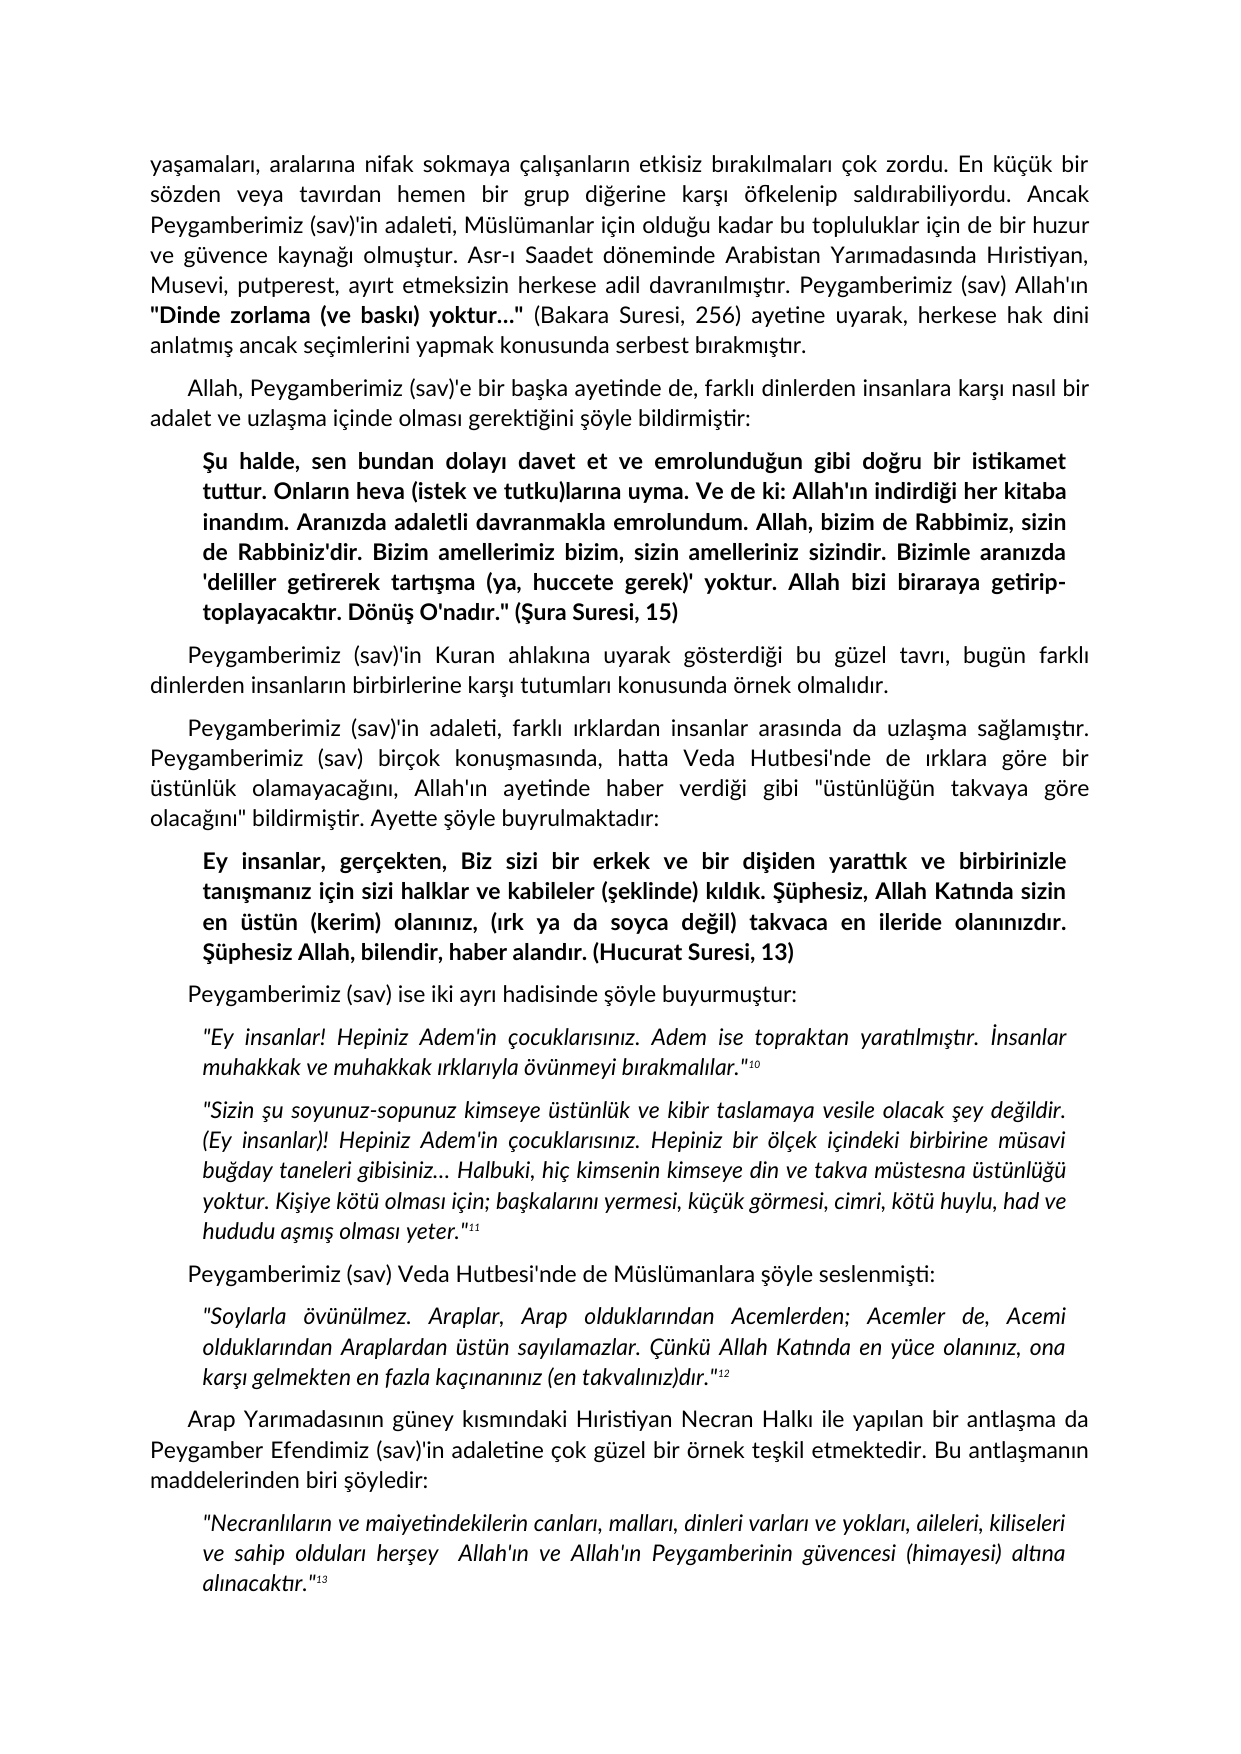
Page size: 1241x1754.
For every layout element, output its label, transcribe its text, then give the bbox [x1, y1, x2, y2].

text Peygamberimiz (sav) Veda Hutbesi'nde de Müslümanlara şöyle seslenmişti: [150, 1259, 1090, 1287]
text "Soylarla övünülmez. Araplar, Arap olduklarından Acemlerden; Acemler de, Acemi olduklarından Araplardan üstün sayılamazlar. Çünkü Allah Katında en yüce olanınız, ona karşı gelmekten en fazla kaçınanınız (en takvalınız)dır."12 [202, 1302, 1068, 1390]
text Şu halde, sen bundan dolayı davet et ve emrolunduğun gibi doğru bir istikamet tuttur. Onların heva (istek ve tutku)larına uyma. Ve de ki: Allah'ın indirdiği her kitaba inandım. Aranızda adaletli davranmakla emrolundum. Allah, bizim de Rabbimiz, sizin de Rabbiniz'dir. Bizim amellerimiz bizim, sizin amelleriniz sizindir. Bizimle aranızda 'deliller getirerek tartışma (ya, huccete gerek)' yoktur. Allah bizi biraraya getirip-toplayacaktır. Dönüş O'nadır." (Şura Suresi, 15) [202, 447, 1068, 625]
text "Ey insanlar! Hepiniz Adem'in çocuklarısınız. Adem ise topraktan yaratılmıştır. İnsanlar muhakkak ve muhakkak ırklarıyla övünmeyi bırakmalılar."10 [202, 1023, 1068, 1081]
text Arap Yarımadasının güney kısmındaki Hıristiyan Necran Halkı ile yapılan bir antlaşma da Peygamber Efendimiz (sav)'in adaletine çok güzel bir örnek teşkil etmektedir. Bu antlaşmanın maddelerinden biri şöyledir: [150, 1405, 1090, 1493]
text yaşamaları, aralarına nifak sokmaya çalışanların etkisiz bırakılmaları çok zordu. En küçük bir sözden veya tavırdan hemen bir grup diğerine karşı öfkelenip saldırabiliyordu. Ancak Peygamberimiz (sav)'in adaleti, Müslümanlar için olduğu kadar bu topluluklar için de bir huzur ve güvence kaynağı olmuştur. Asr-ı Saadet döneminde Arabistan Yarımadasında Hıristiyan, Musevi, putperest, ayırt etmeksizin herkese adil davranılmıştır. Peygamberimiz (sav) Allah'ın "Dinde zorlama (ve baskı) yoktur…" (Bakara Suresi, 256) ayetine uyarak, herkese hak dini anlatmış ancak seçimlerini yapmak konusunda serbest bırakmıştır. [150, 150, 1090, 359]
text Peygamberimiz (sav) ise iki ayrı hadisinde şöyle buyurmuştur: [150, 980, 1090, 1008]
text "Necranlıların ve maiyetindekilerin canları, malları, dinleri varları ve yokları, aileleri, kiliseleri ve sahip olduları herşey Allah'ın ve Allah'ın Peygamberinin güvencesi (himayesi) altına alınacaktır."13 [202, 1508, 1068, 1596]
text Peygamberimiz (sav)'in Kuran ahlakına uyarak gösterdiği bu güzel tavrı, bugün farklı dinlerden insanların birbirlerine karşı tutumları konusunda örnek olmalıdır. [150, 641, 1090, 698]
text "Sizin şu soyunuz-sopunuz kimseye üstünlük ve kibir taslamaya vesile olacak şey değildir. (Ey insanlar)! Hepiniz Adem'in çocuklarısınız. Hepiniz bir ölçek içindeki birbirine müsavi buğday taneleri gibisiniz… Halbuki, hiç kimsenin kimseye din ve takva müstesna üstünlüğü yoktur. Kişiye kötü olması için; başkalarını yermesi, küçük görmesi, cimri, kötü huylu, had ve hududu aşmış olması yeter."11 [202, 1096, 1068, 1244]
text Peygamberimiz (sav)'in adaleti, farklı ırklardan insanlar arasında da uzlaşma sağlamıştır. Peygamberimiz (sav) birçok konuşmasında, hatta Veda Hutbesi'nde de ırklara göre bir üstünlük olamayacağını, Allah'ın ayetinde haber verdiği gibi "üstünlüğün takvaya göre olacağını" bildirmiştir. Ayette şöyle buyrulmaktadır: [150, 713, 1090, 832]
text Ey insanlar, gerçekten, Biz sizi bir erkek ve bir dişiden yarattık ve birbirinizle tanışmanız için sizi halklar ve kabileler (şeklinde) kıldık. Şüphesiz, Allah Katında sizin en üstün (kerim) olanınız, (ırk ya da soyca değil) takvaca en ileride olanınızdır. Şüphesiz Allah, bilendir, haber alandır. (Hucurat Suresi, 13) [202, 847, 1068, 965]
text Allah, Peygamberimiz (sav)'e bir başka ayetinde de, farklı dinlerden insanlara karşı nasıl bir adalet ve uzlaşma içinde olması gerektiğini şöyle bildirmiştir: [150, 374, 1090, 432]
